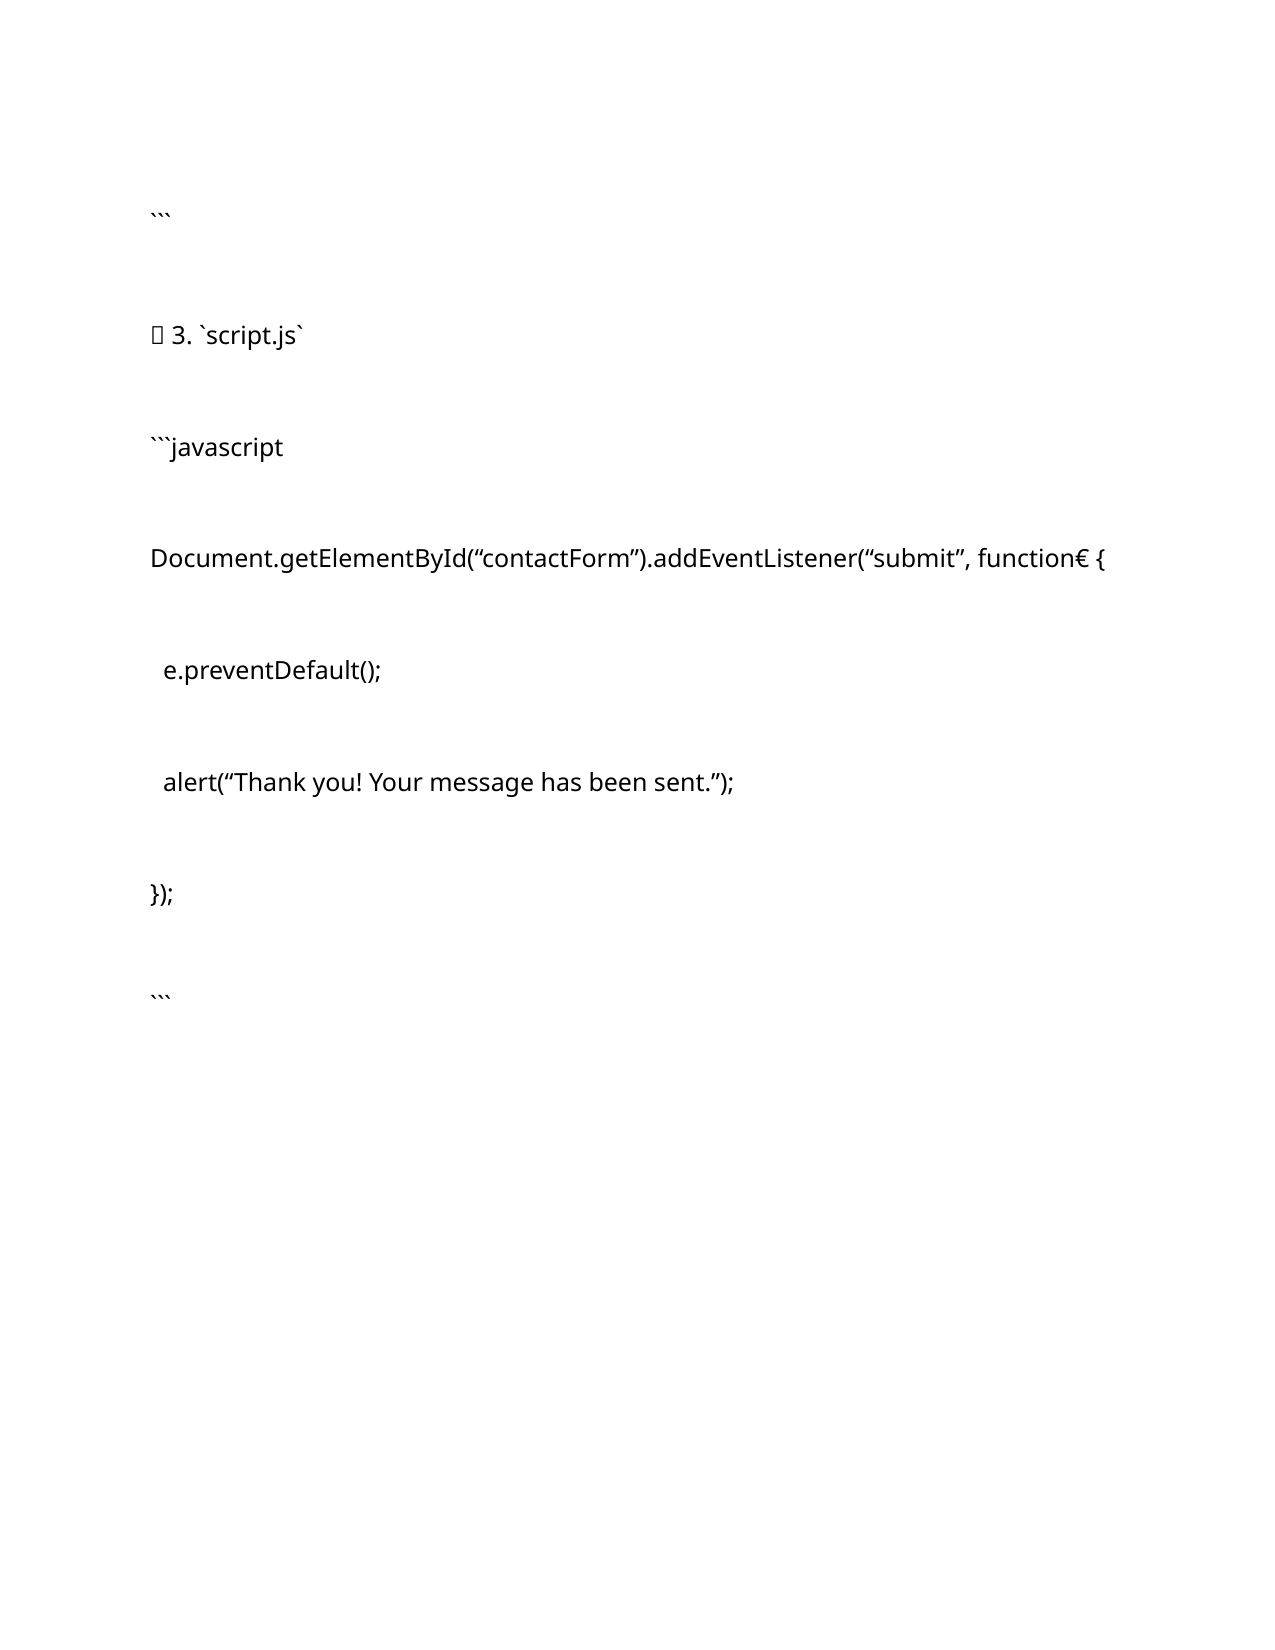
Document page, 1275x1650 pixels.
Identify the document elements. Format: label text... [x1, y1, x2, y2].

text Document.getElementById(“contactForm”).addEventListener(“submit”, function€ { [150, 541, 1125, 575]
text alert(“Thank you! Your message has been sent.”); [150, 764, 1125, 798]
text ```javascript [150, 429, 1125, 463]
text }); [150, 876, 1125, 910]
text 🔹 3. `script.js` [150, 317, 1125, 352]
text ``` [150, 206, 1125, 240]
text ``` [150, 987, 1125, 1022]
text e.preventDefault(); [150, 652, 1125, 687]
